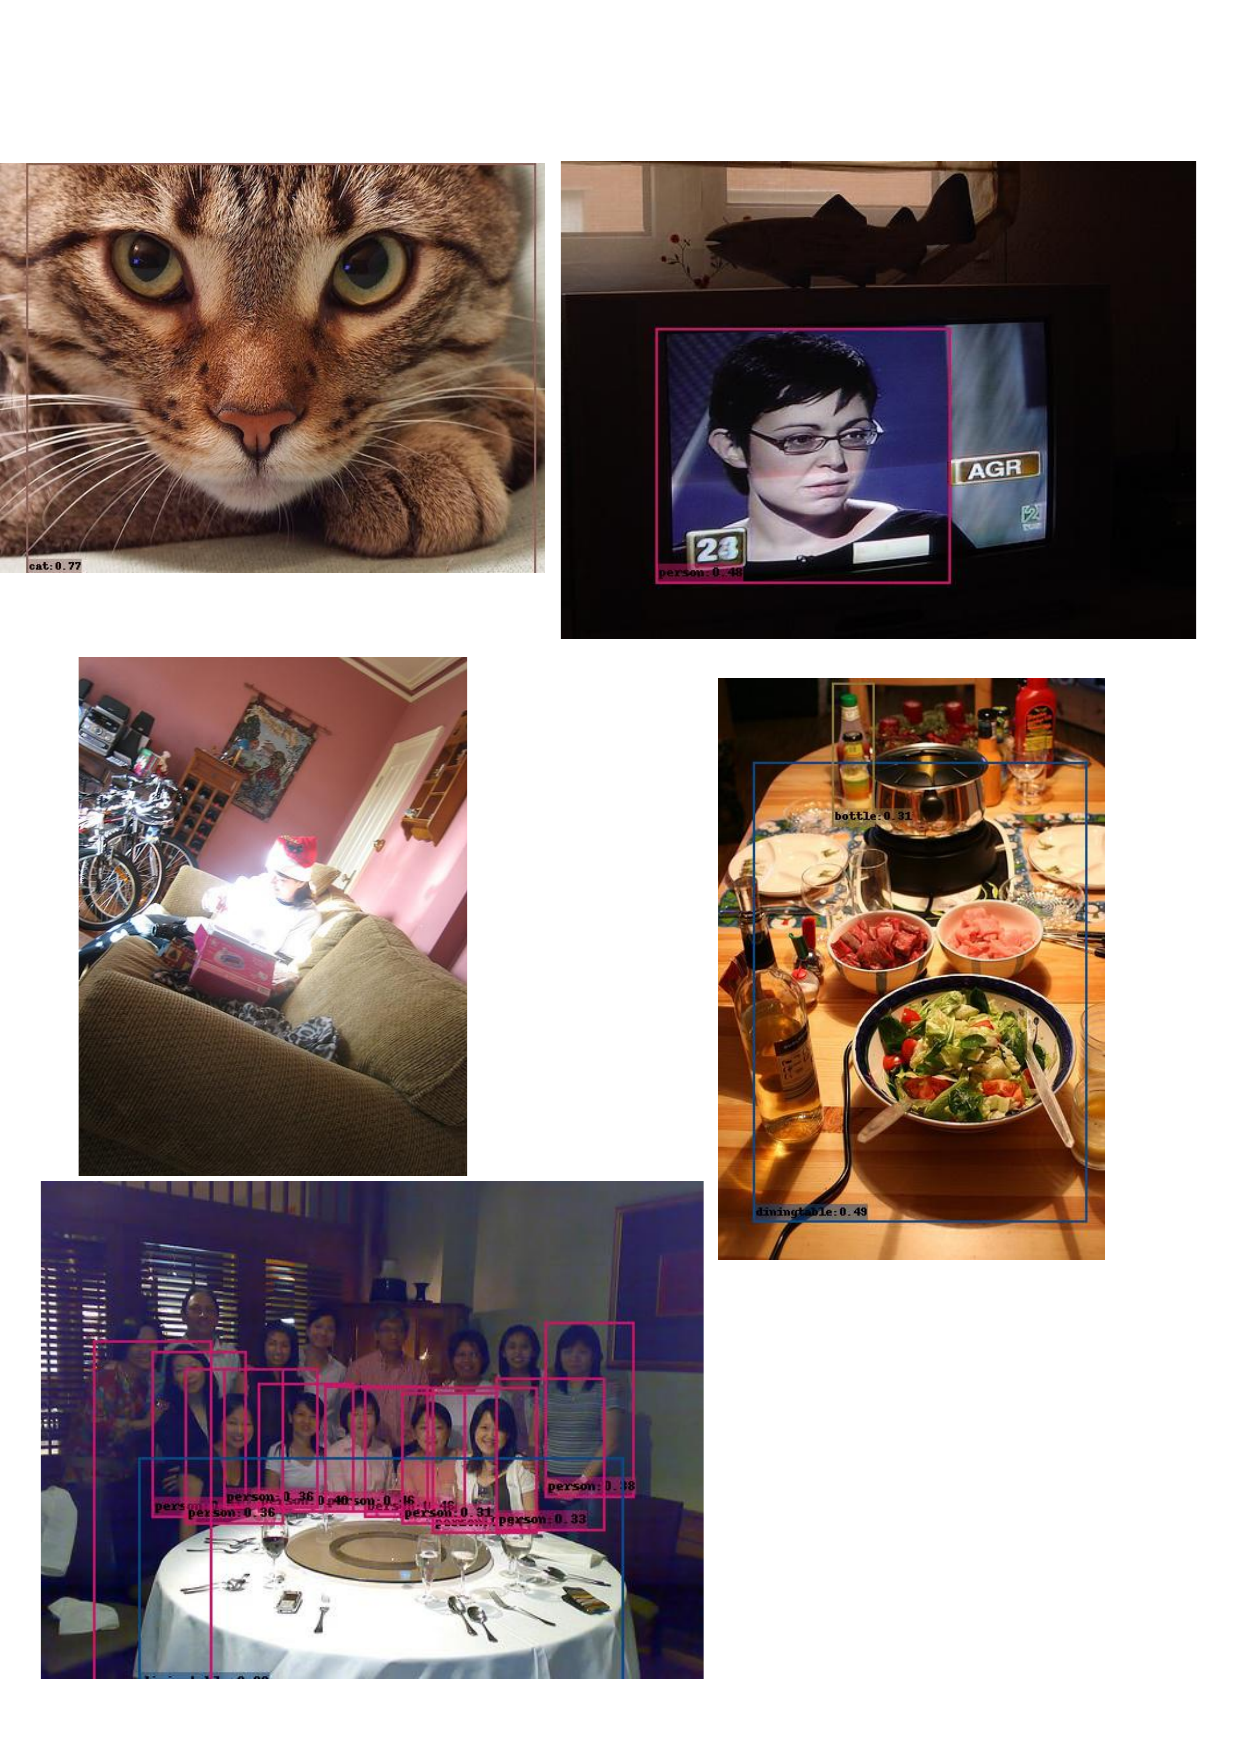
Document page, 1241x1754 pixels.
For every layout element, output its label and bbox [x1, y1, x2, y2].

picture [40, 1181, 704, 1679]
picture [560, 161, 1197, 639]
picture [0, 163, 545, 573]
picture [718, 678, 1105, 1260]
picture [78, 657, 468, 1176]
